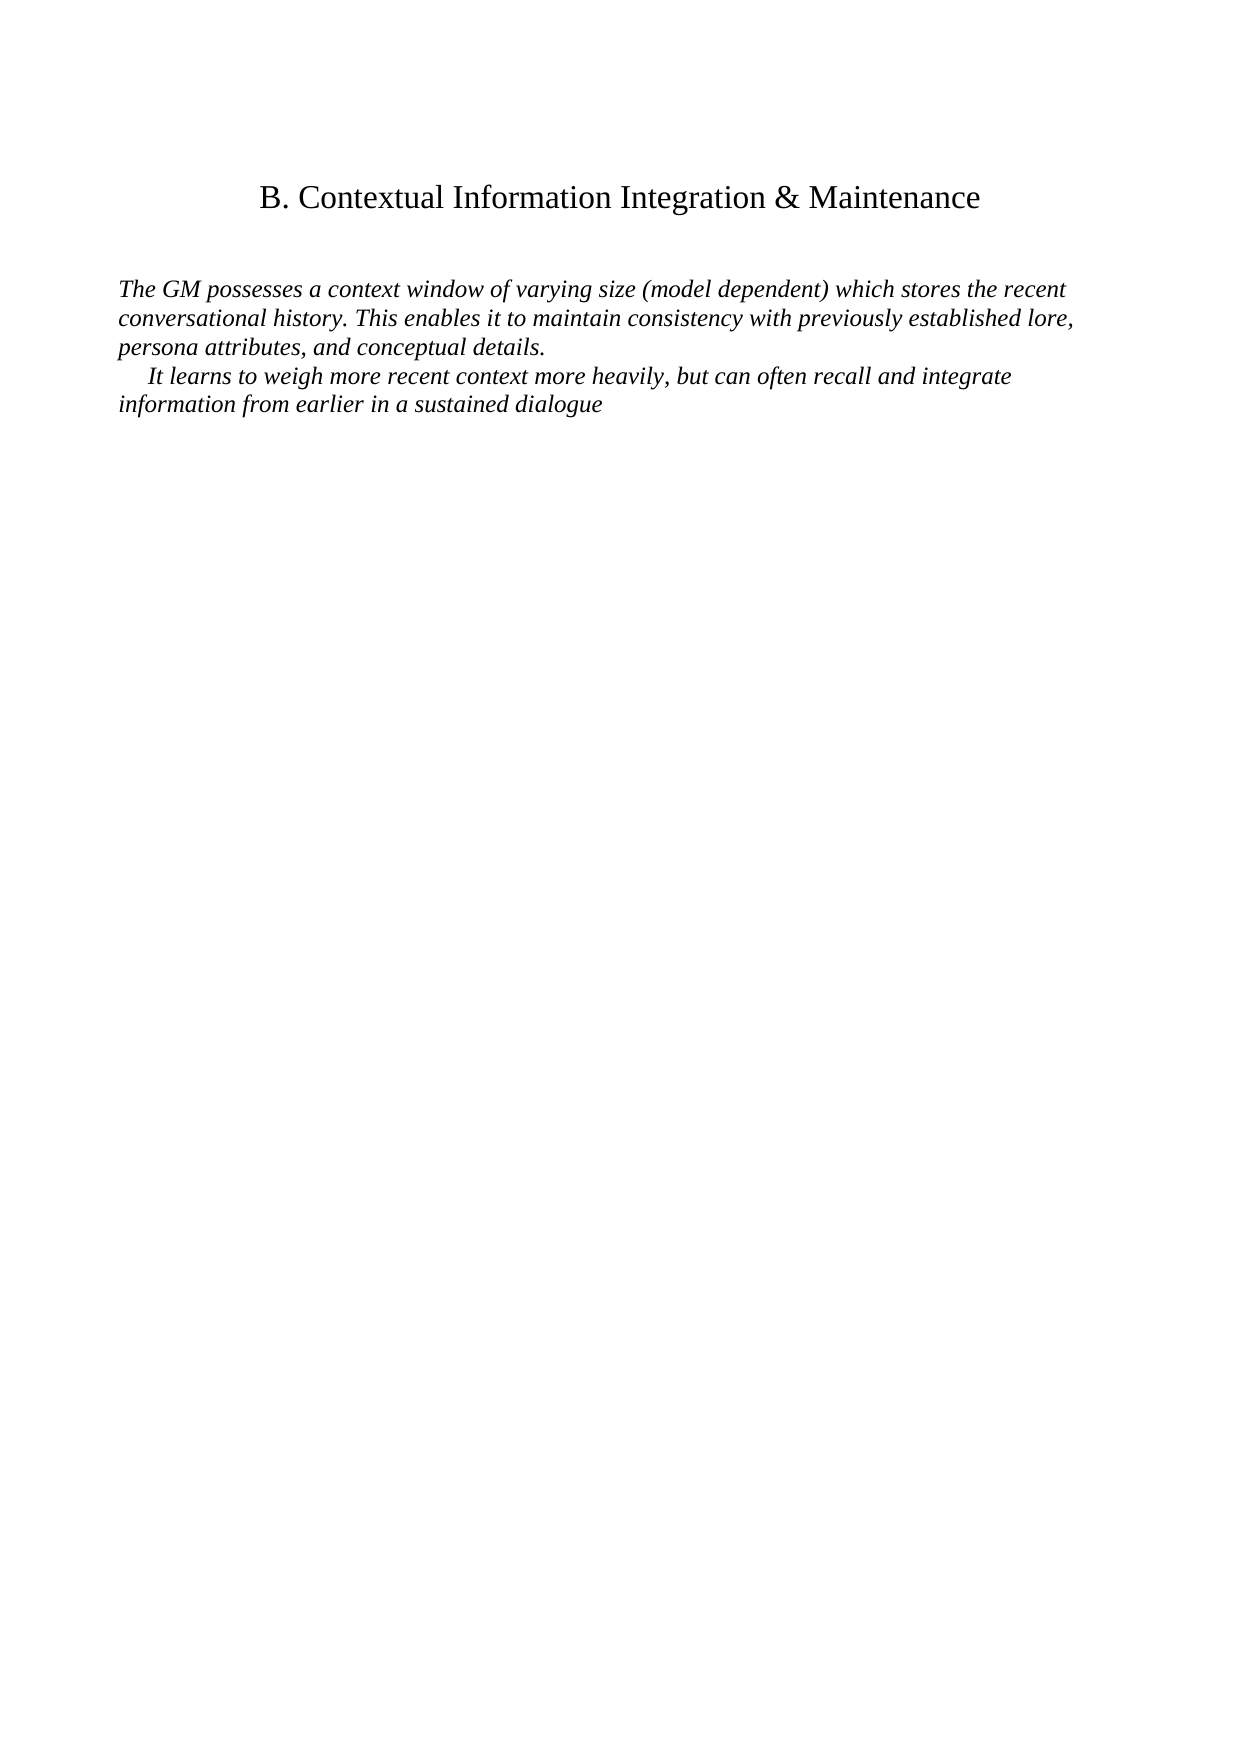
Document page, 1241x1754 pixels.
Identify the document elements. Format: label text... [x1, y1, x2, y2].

subtitle B. Contextual Information Integration & Maintenance [118, 177, 1122, 216]
text The GM possesses a context window of varying size (model dependent) which stores the recent conversational history. This enables it to maintain consistency with previously established lore, persona attributes, and conceptual details. [118, 274, 1122, 361]
text It learns to weigh more recent context more heavily, but can often recall and integrate information from earlier in a sustained dialogue [118, 361, 1122, 418]
